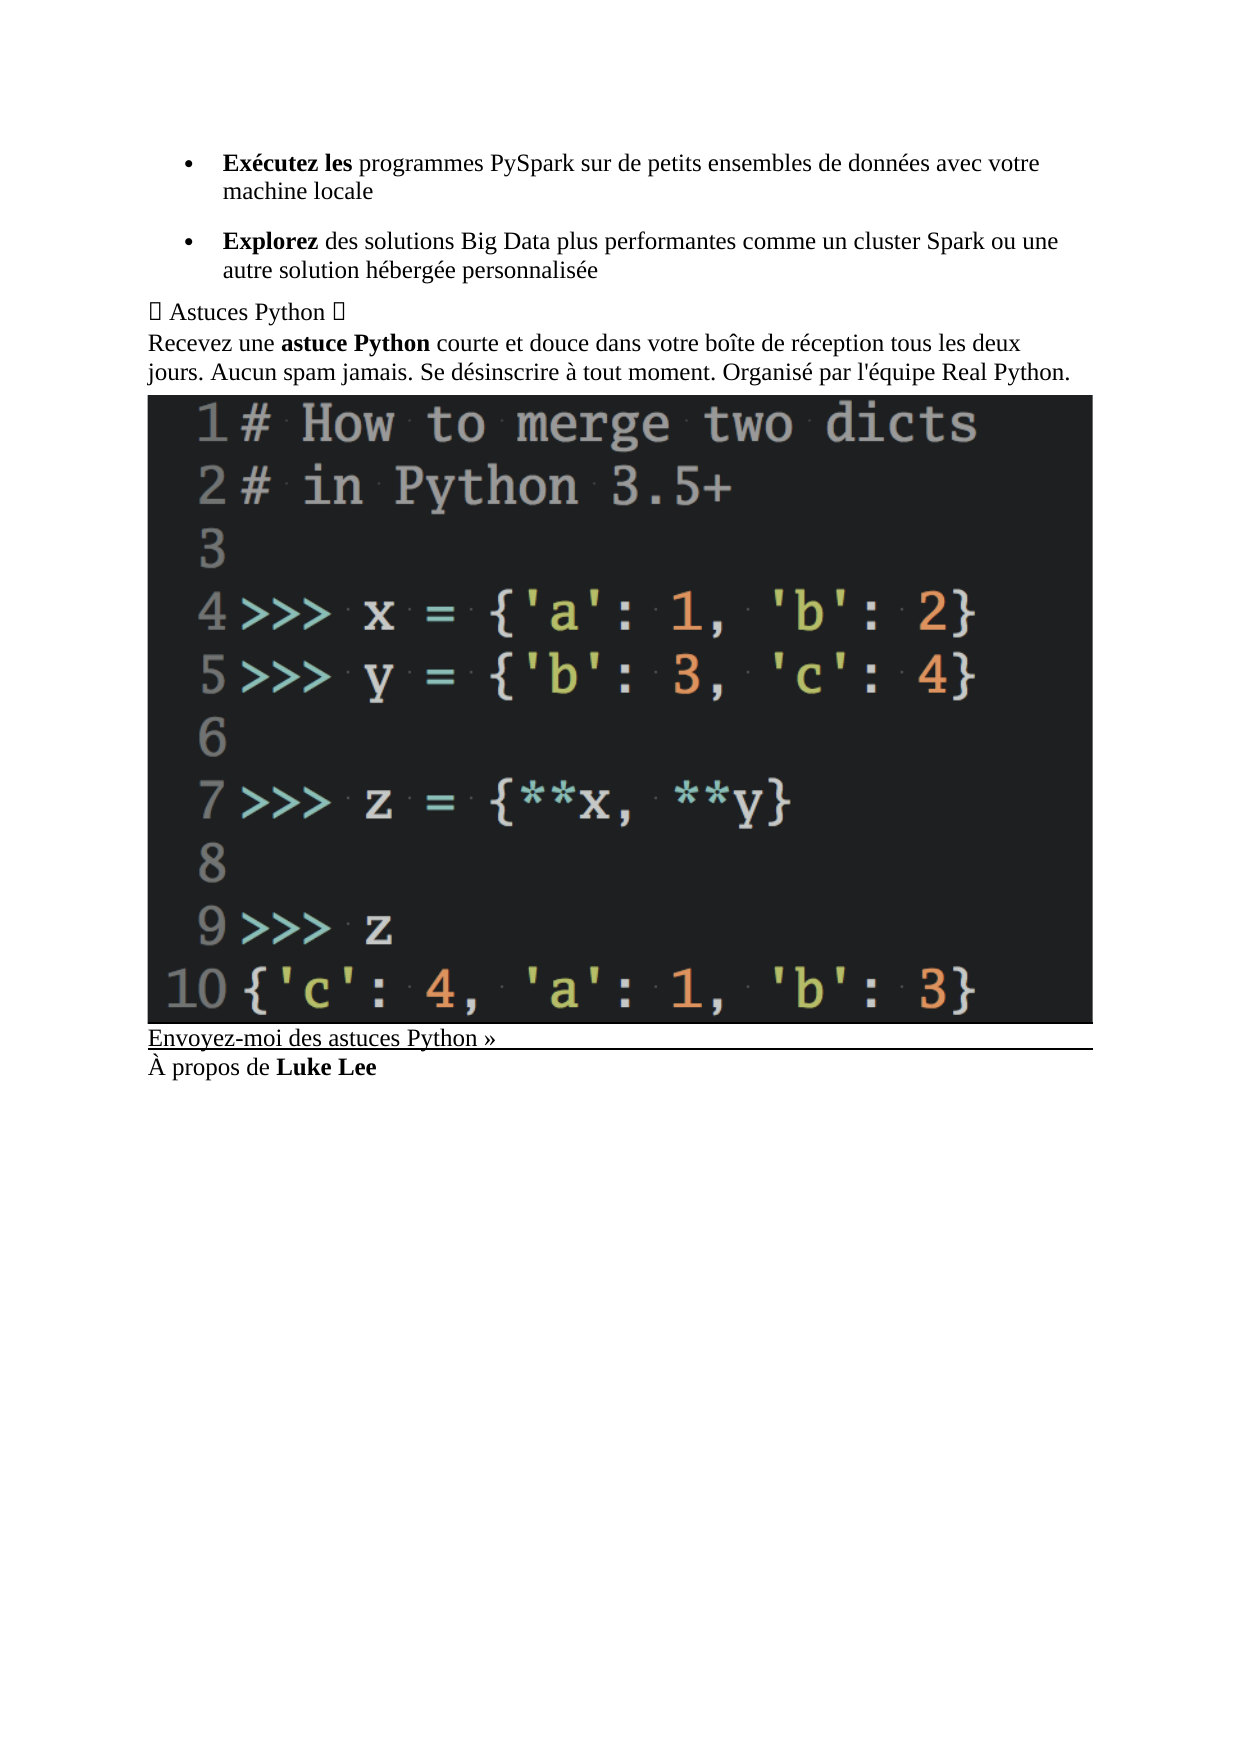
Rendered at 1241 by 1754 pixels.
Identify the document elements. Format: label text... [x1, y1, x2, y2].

list Explorez des solutions Big Data plus performantes comme un cluster Spark ou une autre solution hébergée personnalisée [185, 226, 1093, 283]
text À propos de Luke Lee [148, 1052, 1093, 1081]
text Envoyez-moi des astuces Python » [148, 1024, 1093, 1048]
text Recevez une astuce Python courte et douce dans votre boîte de réception tous les deux jours. Aucun spam jamais. Se désinscrire à tout moment. Organisé par l'équipe Real Python. [148, 328, 1093, 385]
text 💌 Astuces Python 💌 [148, 294, 1093, 328]
list Exécutez les programmes PySpark sur de petits ensembles de données avec votre machine locale [185, 148, 1093, 205]
